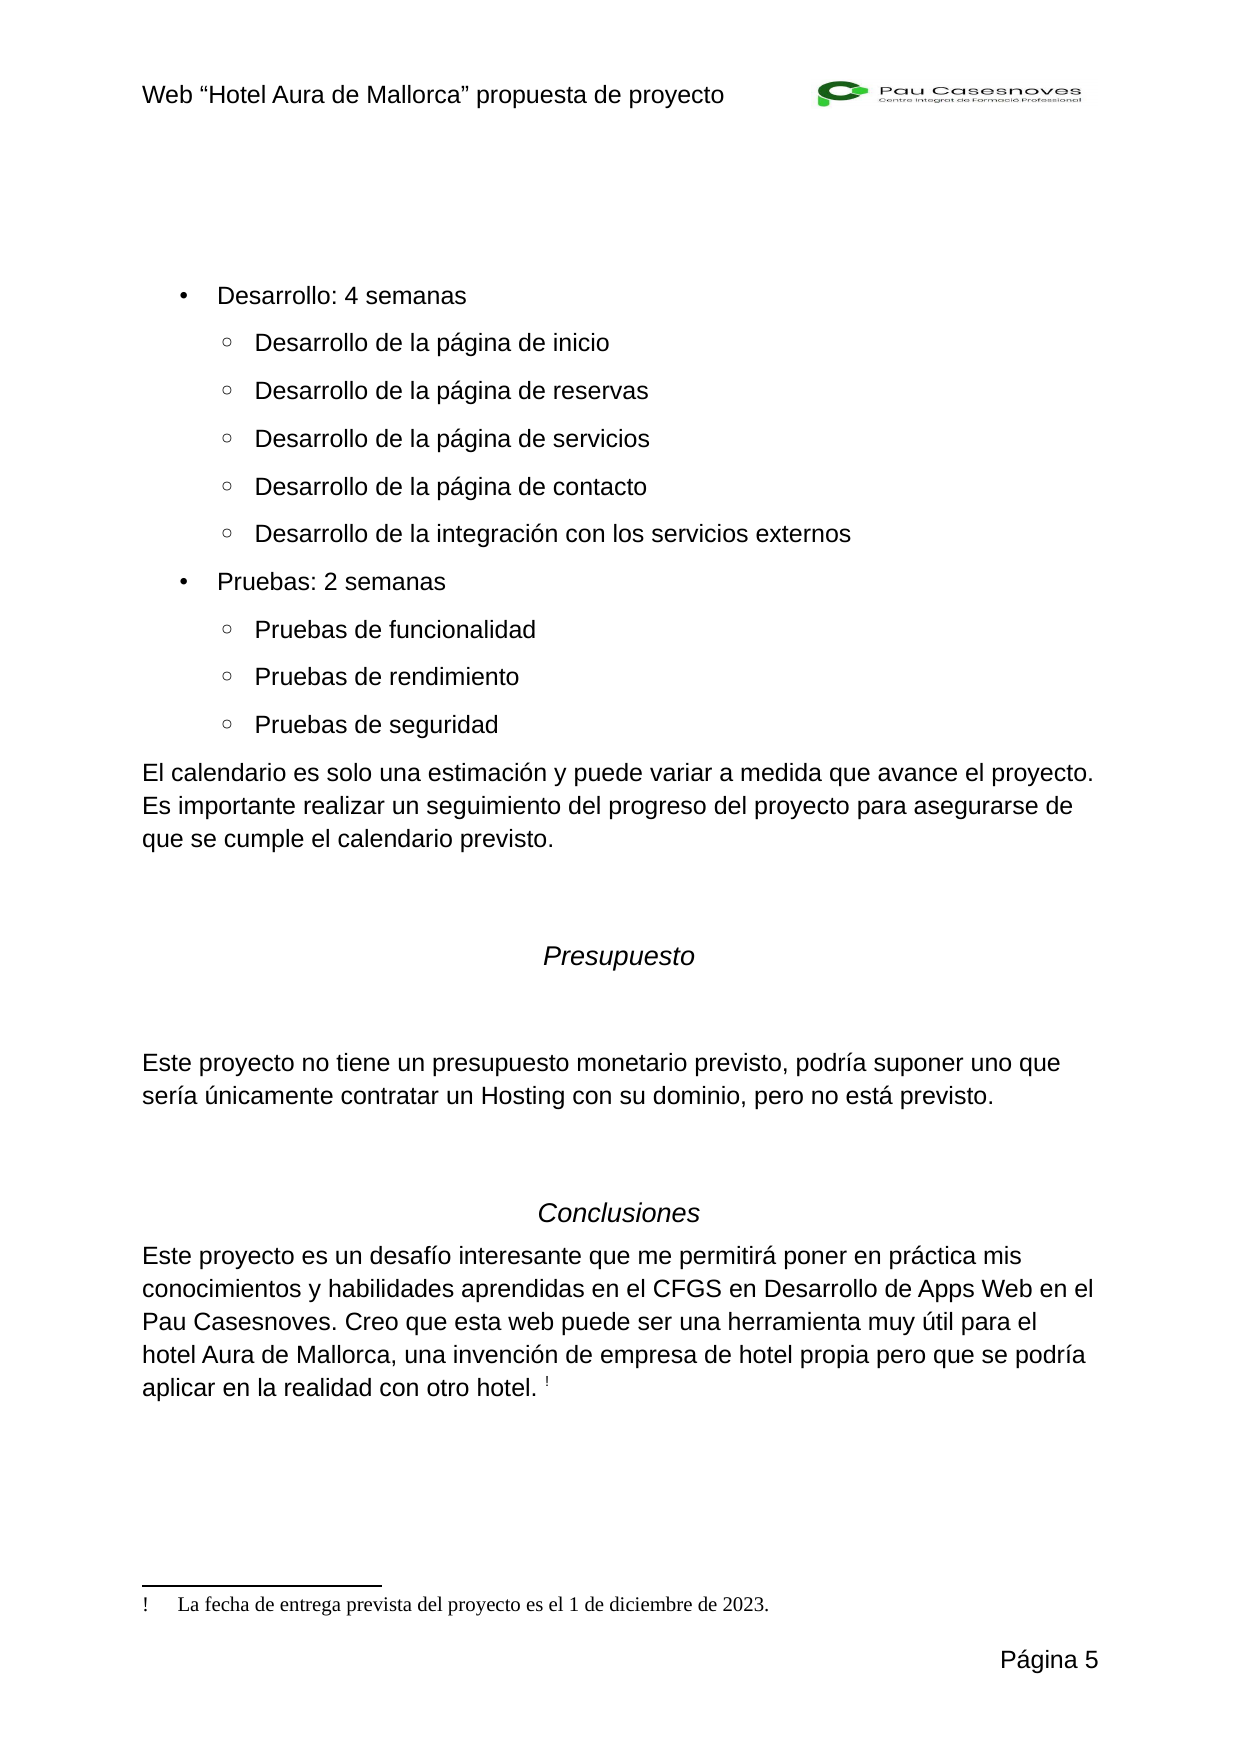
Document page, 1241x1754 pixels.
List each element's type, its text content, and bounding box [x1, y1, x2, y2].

list Desarrollo de la página de servicios [217, 424, 1098, 453]
subtitle Presupuesto [142, 940, 1098, 971]
picture [811, 79, 1099, 109]
list Desarrollo de la página de inicio [217, 328, 1098, 357]
list Pruebas de funcionalidad [217, 615, 1098, 643]
list Desarrollo de la integración con los servicios externos [217, 519, 1098, 548]
list Desarrollo de la página de reservas [217, 376, 1098, 405]
list Desarrollo: 4 semanas [179, 281, 1098, 309]
text La fecha de entrega prevista del proyecto es el 1 de diciembre de 2023. [142, 1592, 1098, 1616]
list Pruebas de seguridad [217, 710, 1098, 739]
text Este proyecto no tiene un presupuesto monetario previsto, podría suponer uno que sería únicamente contratar un Hosting con su dominio, pero no está previsto. [142, 1048, 1098, 1110]
text Este proyecto es un desafío interesante que me permitirá poner en práctica mis conocimientos y habilidades aprendidas en el CFGS en Desarrollo de Apps Web en el Pau Casesnoves. Creo que esta web puede ser una herramienta muy útil para el hotel Aura de Mallorca, una invención de empresa de hotel propia pero que se podría aplicar en la realidad con otro hotel. [142, 1241, 1098, 1402]
subtitle Conclusiones [142, 1197, 1098, 1228]
list Desarrollo de la página de contacto [217, 472, 1098, 500]
list Pruebas: 2 semanas [179, 567, 1098, 596]
list Pruebas de rendimiento [217, 662, 1098, 691]
text El calendario es solo una estimación y puede variar a medida que avance el proyecto. Es importante realizar un seguimiento del progreso del proyecto para asegurarse de que se cumple el calendario previsto. [142, 758, 1098, 853]
